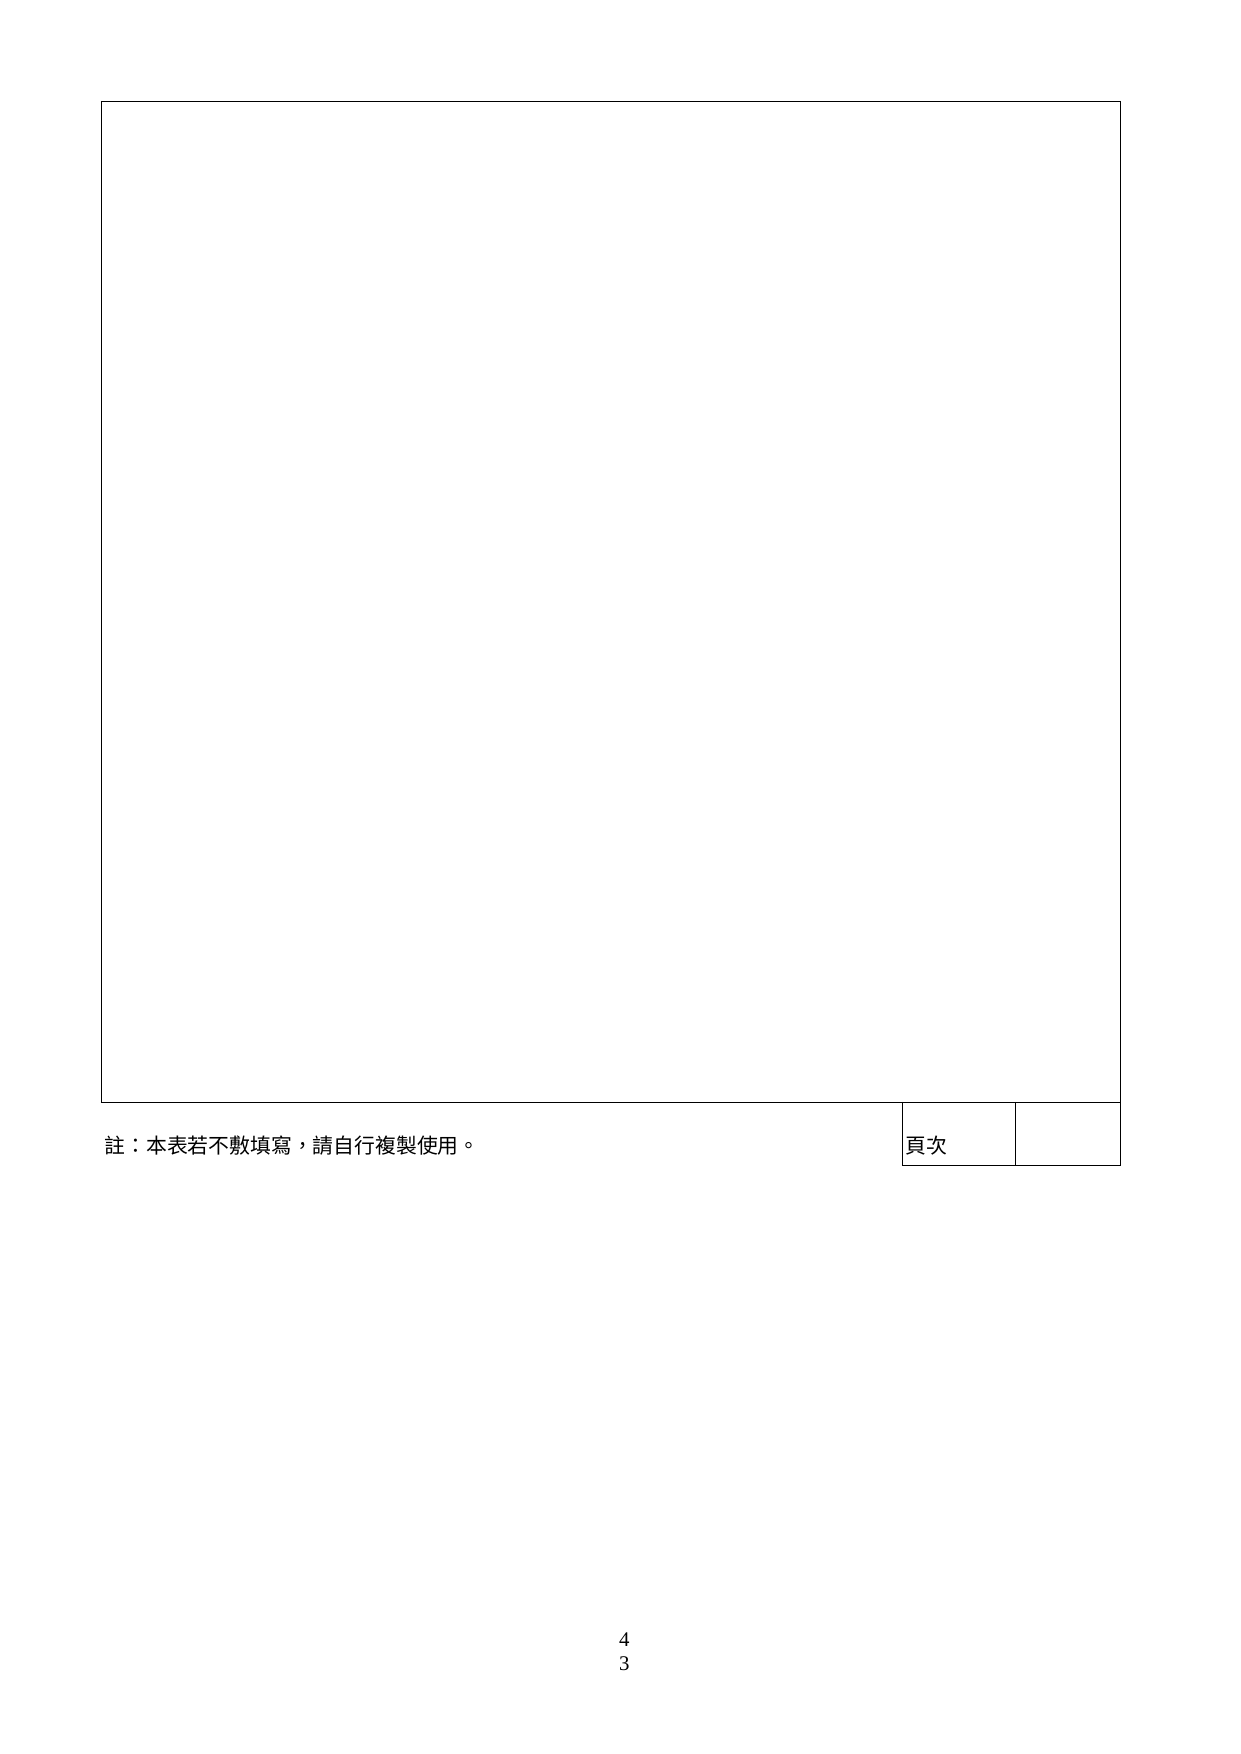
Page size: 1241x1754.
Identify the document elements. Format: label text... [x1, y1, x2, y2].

table_header [102, 102, 1120, 1102]
table_cell 頁次 [903, 1103, 1015, 1165]
table_cell [1016, 1103, 1120, 1165]
table_cell 註：本表若不敷填寫，請自行複製使用。 [101, 1103, 902, 1165]
